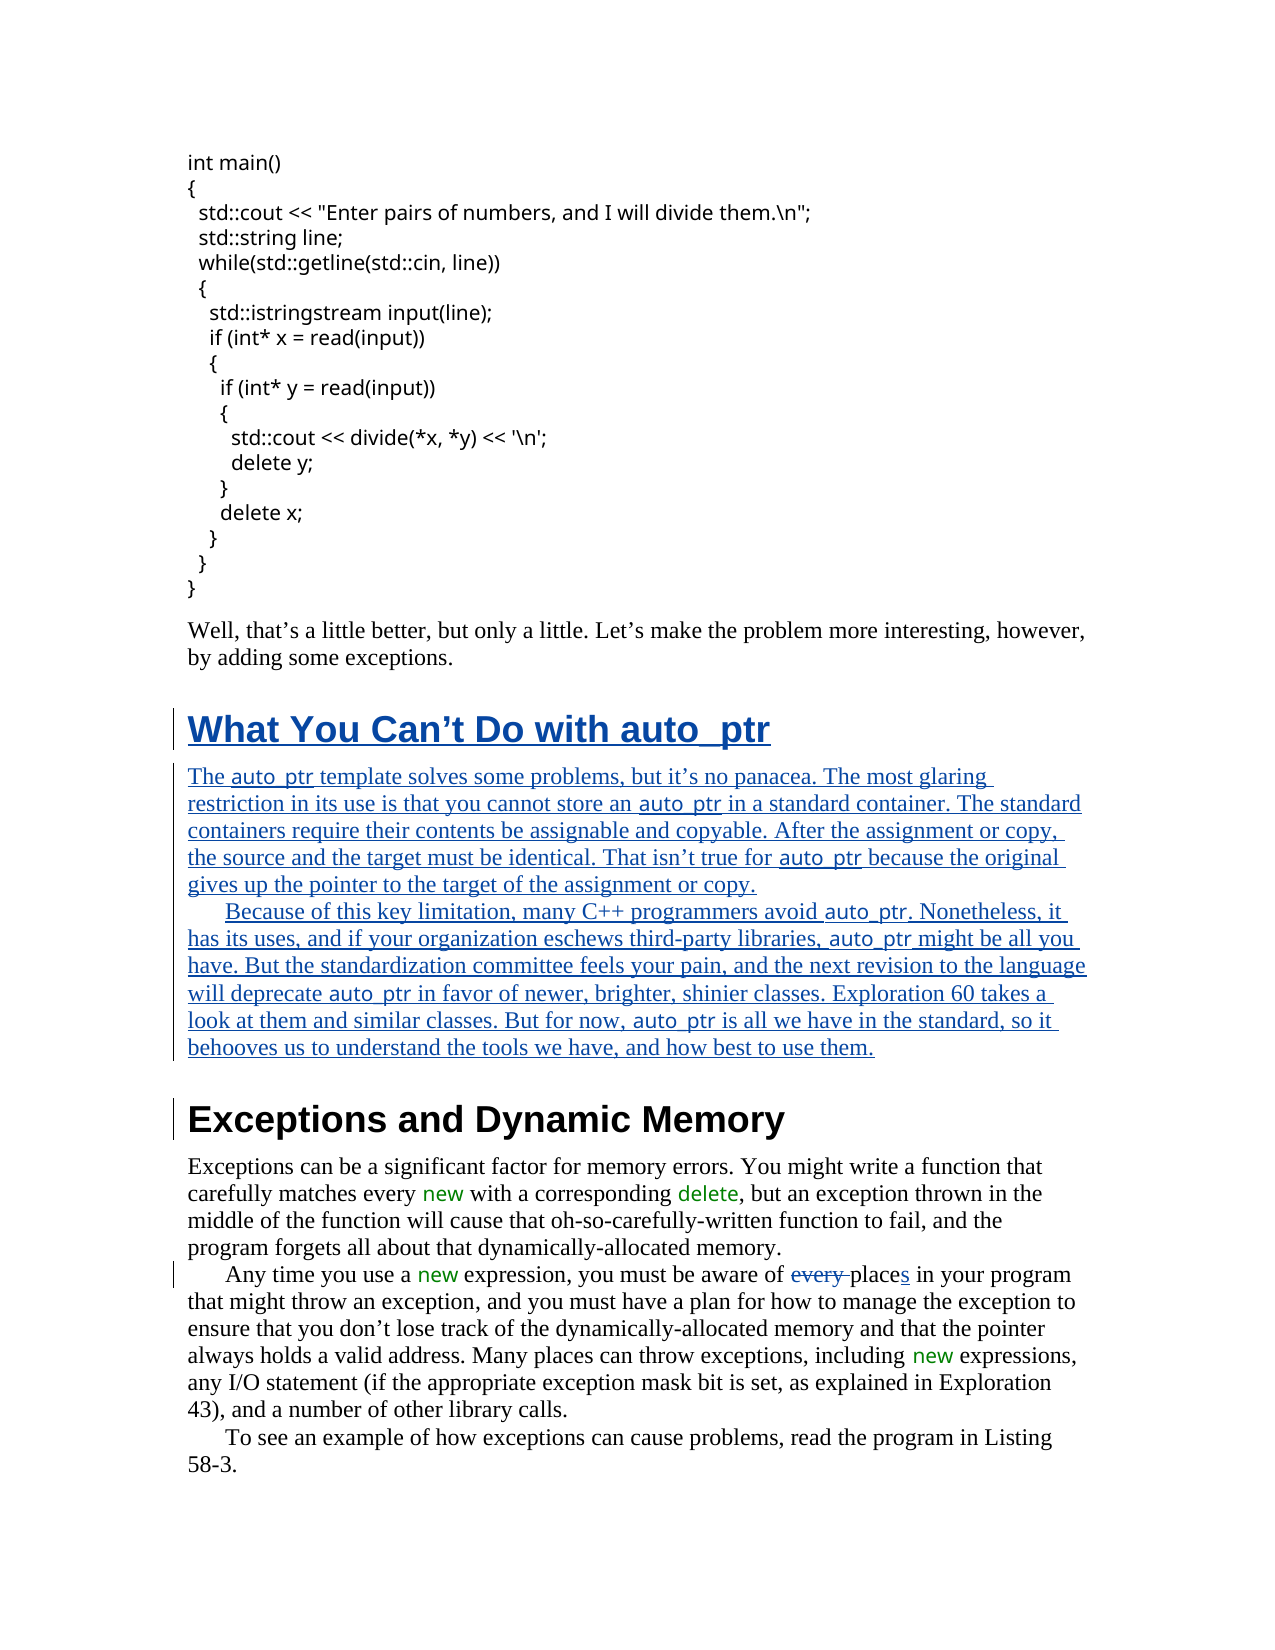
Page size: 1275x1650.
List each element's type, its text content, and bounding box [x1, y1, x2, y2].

text } [187, 525, 1072, 550]
text { [187, 275, 1072, 300]
text } [187, 575, 1072, 600]
text int main() [187, 150, 1072, 175]
text { [187, 175, 1072, 200]
text Exceptions can be a significant factor for memory errors. You might write a function that carefully matches every new with a corresponding delete, but an exception thrown in the middle of the function will cause that oh-so-carefully-written function to fail, and the program forgets all about that dynamically-allocated memory. [187, 1152, 1087, 1261]
text Well, that’s a little better, but only a little. Let’s make the problem more interesting, however, by adding some exceptions. [187, 617, 1087, 671]
text } [187, 550, 1072, 575]
subtitle What You Can’t Do with auto_ptr [187, 708, 1087, 750]
text if (int* y = read(input)) [187, 375, 1072, 400]
text { [187, 400, 1072, 425]
text while(std::getline(std::cin, line)) [187, 250, 1072, 275]
text if (int* x = read(input)) [187, 325, 1072, 350]
text std::istringstream input(line); [187, 300, 1072, 325]
text { [187, 350, 1072, 375]
text Because of this key limitation, many C++ programmers avoid auto_ptr. Nonetheless, it has its uses, and if your organization eschews third-party libraries, auto_ptr might be all you have. But the standardization committee feels your pain, and the next revision to the language [187, 898, 1087, 975]
text delete x; [187, 500, 1072, 525]
text std::string line; [187, 225, 1072, 250]
text To see an example of how exceptions can cause problems, read the program in Listing 58-3. [187, 1423, 1087, 1477]
text The auto_ptr template solves some problems, but it’s no panacea. The most glaring restriction in its use is that you cannot store an auto_ptr in a standard container. The standard containers require their contents be assignable and copyable. After the assignment or copy, the source and the target must be identical. That isn’t true for auto_ptr because the original gives up the pointer to the target of the assignment or copy. [187, 763, 1087, 898]
subtitle Exceptions and Dynamic Memory [187, 1098, 1087, 1140]
text delete y; [187, 450, 1072, 475]
text will deprecate auto_ptr in favor of newer, brighter, shinier classes. Exploration 60 takes a look at them and similar classes. But for now, auto_ptr is all we have in the standard, so it behooves us to understand the tools we have, and how best to use them. [187, 976, 1087, 1061]
text } [187, 475, 1072, 500]
text std::cout << "Enter pairs of numbers, and I will divide them.\n"; [187, 200, 1072, 225]
text Any time you use a new expression, you must be aware of places in your program that might throw an exception, and you must have a plan for how to manage the exception to ensure that you don’t lose track of the dynamically-allocated memory and that the pointer always holds a valid address. Many places can throw exceptions, including new expressions, any I/O statement (if the appropriate exception mask bit is set, as explained in Exploration 43), and a number of other library calls. [187, 1261, 1087, 1423]
text std::cout << divide(*x, *y) << '\n'; [187, 425, 1072, 450]
